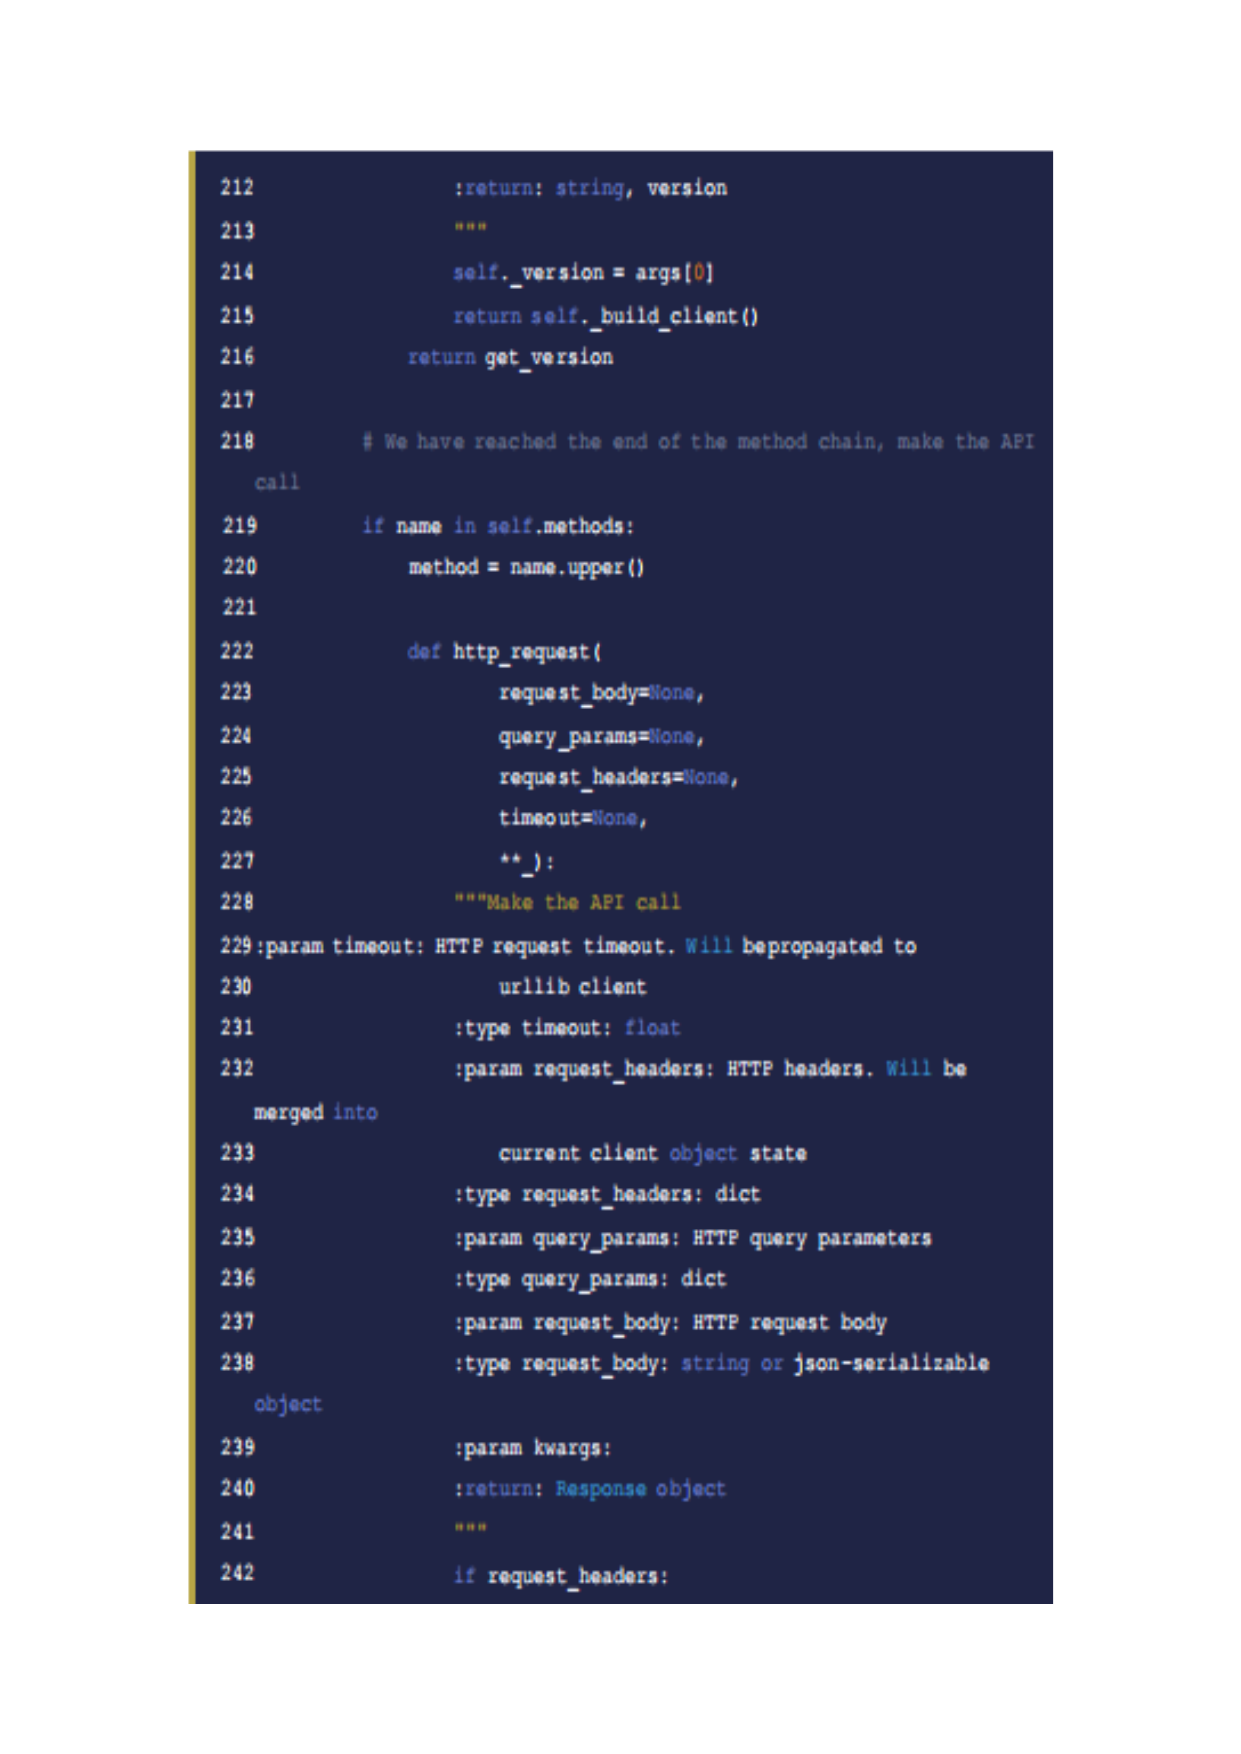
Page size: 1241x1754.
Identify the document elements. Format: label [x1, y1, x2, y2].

picture [187, 150, 1054, 1604]
